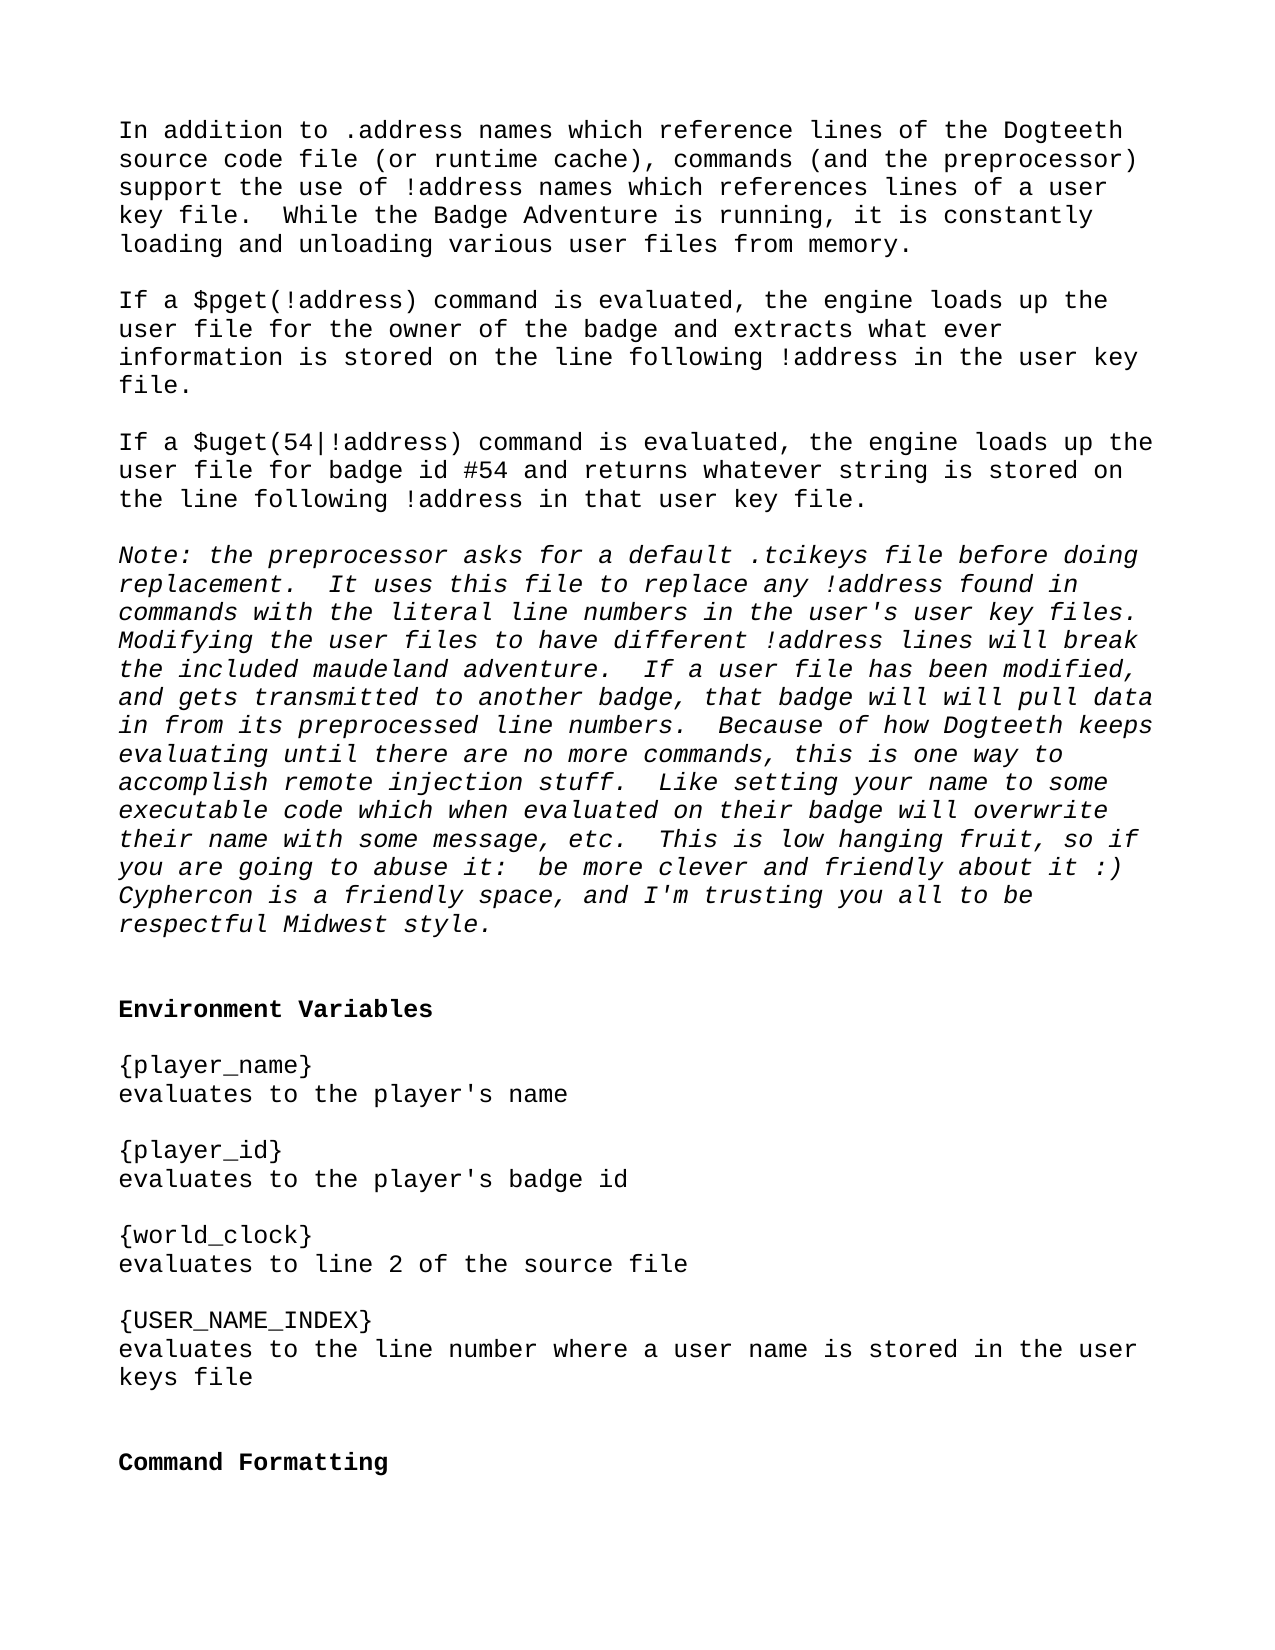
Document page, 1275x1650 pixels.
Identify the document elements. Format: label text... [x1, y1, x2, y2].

text Command Formatting [118, 1450, 1157, 1478]
text Note: the preprocessor asks for a default .tcikeys file before doing replacement. It uses this file to replace any !address found in commands with the literal line numbers in the user's user key files. Modifying the user files to have different !address lines will break the included maudeland adventure. If a user file has been modified, and gets transmitted to another badge, that badge will will pull data in from its preprocessed line numbers. Because of how Dogteeth keeps evaluating until there are no more commands, this is one way to accomplish remote injection stuff. Like setting your name to some executable code which when evaluated on their badge will overwrite their name with some message, etc. This is low hanging fruit, so if you are going to abuse it: be more clever and friendly about it :) Cyphercon is a friendly space, and I'm trusting you all to be respectful Midwest style. [118, 543, 1157, 940]
text evaluates to line 2 of the source file [118, 1251, 1157, 1280]
text Environment Variables [118, 996, 1157, 1025]
text If a $pget(!address) command is evaluated, the engine loads up the user file for the owner of the badge and extracts what ever information is stored on the line following !address in the user key file. [118, 288, 1157, 401]
text {player_name} [118, 1053, 1157, 1081]
text evaluates to the player's name [118, 1081, 1157, 1110]
text evaluates to the player's badge id [118, 1166, 1157, 1195]
text {player_id} [118, 1138, 1157, 1166]
text evaluates to the line number where a user name is stored in the user keys file [118, 1336, 1157, 1393]
text If a $uget(54|!address) command is evaluated, the engine loads up the user file for badge id #54 and returns whatever string is stored on the line following !address in that user key file. [118, 430, 1157, 515]
text In addition to .address names which reference lines of the Dogteeth source code file (or runtime cache), commands (and the preprocessor) support the use of !address names which references lines of a user key file. While the Badge Adventure is running, it is constantly loading and unloading various user files from memory. [118, 118, 1157, 260]
text {USER_NAME_INDEX} [118, 1308, 1157, 1336]
text {world_clock} [118, 1223, 1157, 1251]
